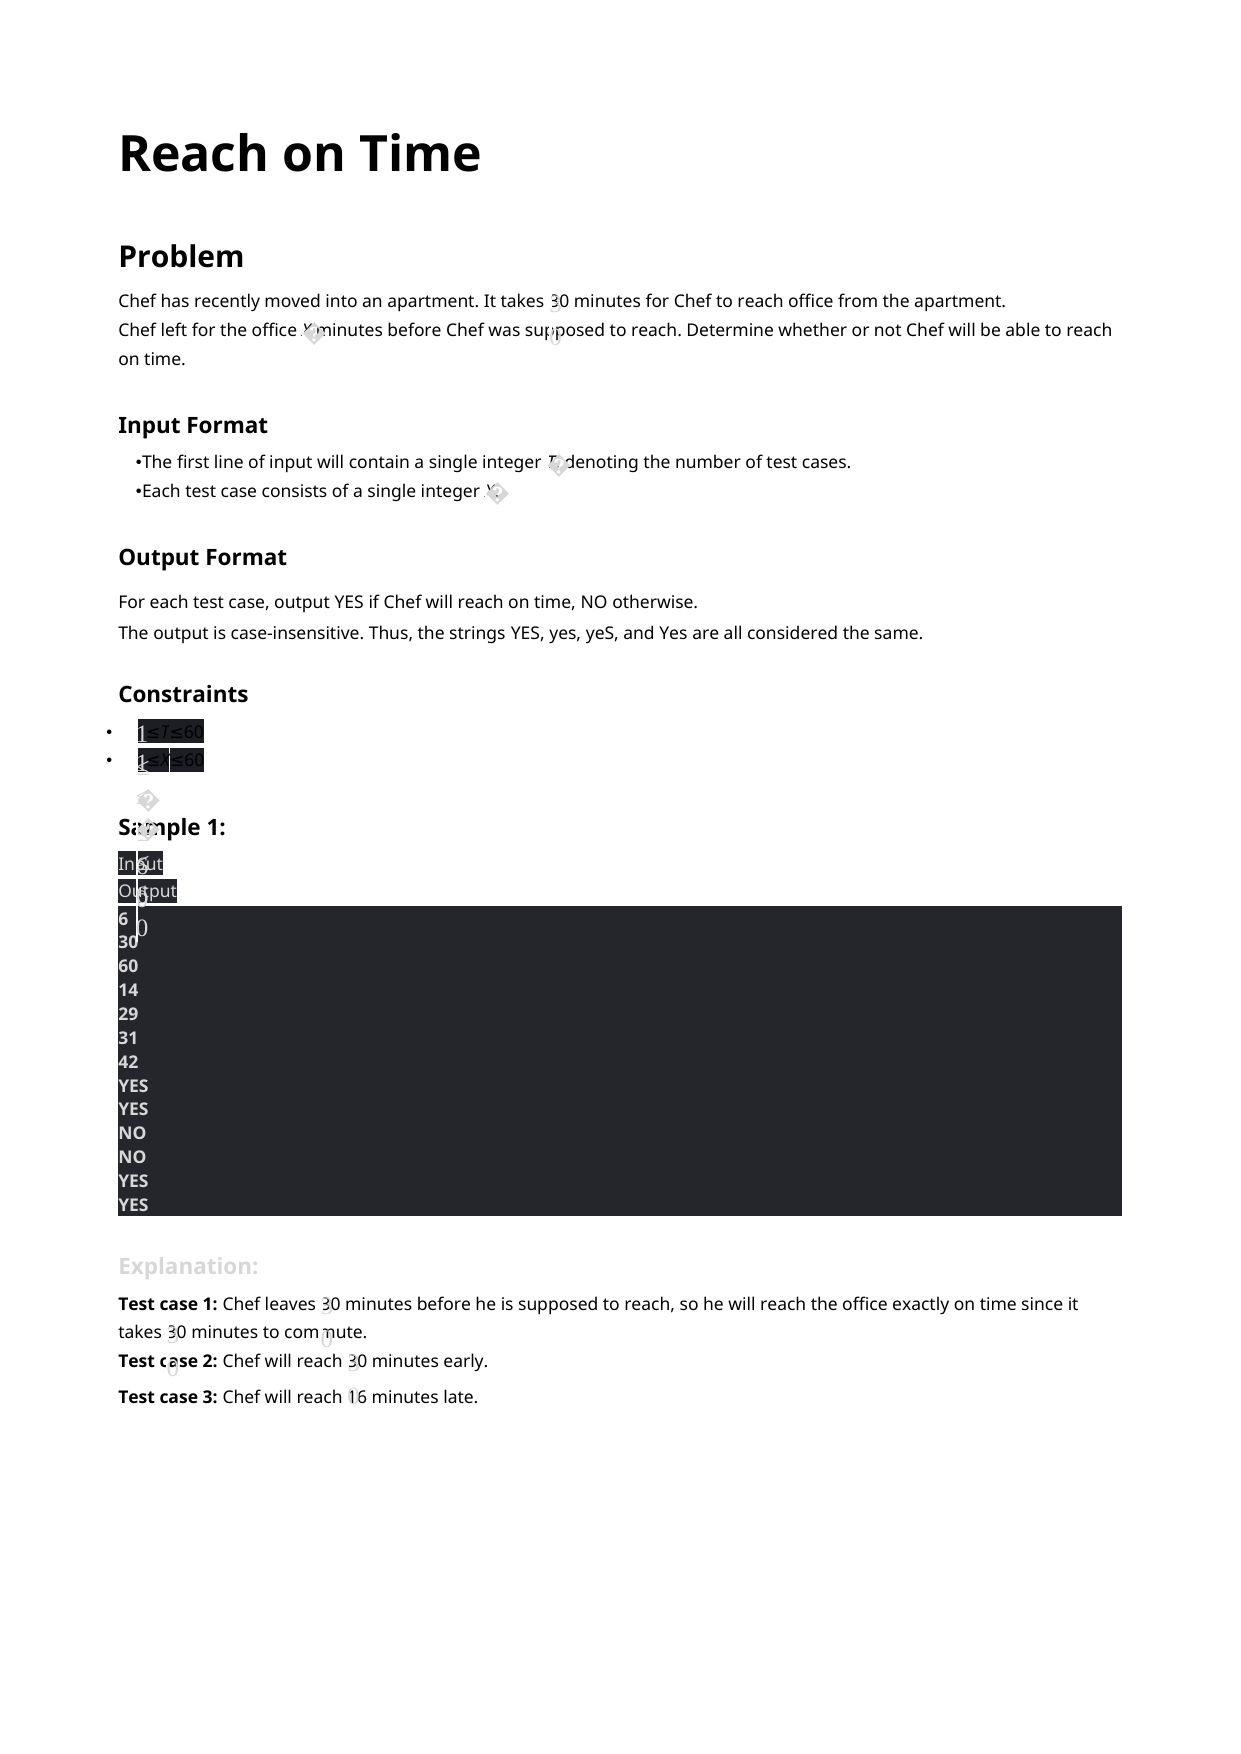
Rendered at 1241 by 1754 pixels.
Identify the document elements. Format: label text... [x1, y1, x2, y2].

subtitle Reach on Time [118, 118, 1122, 186]
text Output [118, 879, 136, 903]
text Test case 2: Chef will reach 30 minutes early. [118, 1348, 166, 1372]
list 1≤X≤60 [138, 748, 1122, 772]
text Chef has recently moved into an apartment. It takes 30 minutes for Chef to reach office from the apartment. [118, 289, 549, 313]
subtitle Explanation: [118, 1246, 1122, 1281]
text NO [118, 1121, 1122, 1145]
text Test case 3: Chef will reach 16 minutes late. [118, 1377, 347, 1408]
list The first line of input will contain a single integer T, denoting the number of test cases. [136, 450, 546, 474]
text Chef has recently moved into an apartment. It takes 30 minutes for Chef to reach office from the apartment. [552, 289, 1122, 313]
list The first line of input will contain a single integer T, denoting the number of test cases. [549, 450, 1122, 474]
text 60 [118, 954, 1122, 978]
text 6 [138, 906, 1122, 930]
text 29 [118, 1002, 1122, 1026]
subtitle Input Format [118, 405, 1122, 440]
text Test case 2: Chef will reach 30 minutes early. [169, 1348, 347, 1372]
subtitle Problem [118, 236, 1122, 277]
subtitle Constraints [118, 674, 1122, 709]
text The output is case-insensitive. Thus, the strings YES, yes, yeS, and Yes are all considered the same. [118, 613, 1122, 644]
text 30 [118, 930, 1122, 954]
text YES [118, 1073, 1122, 1097]
text 42 [118, 1049, 1122, 1073]
text Output [138, 879, 1122, 903]
text Test case 1: Chef leaves 30 minutes before he is supposed to reach, so he will reach the office exactly on time since it takes 30 minutes to commute. [323, 1291, 1122, 1344]
text Test case 3: Chef will reach 16 minutes late. [349, 1377, 1122, 1408]
text 31 [118, 1026, 1122, 1049]
list Each test case consists of a single integer X. [136, 478, 485, 502]
subtitle Output Format [118, 537, 1122, 572]
text NO [118, 1145, 1122, 1169]
text Chef left for the office X minutes before Chef was supposed to reach. Determine whether or not Chef will be able to reach on time. [118, 318, 1122, 370]
text Test case 1: Chef leaves 30 minutes before he is supposed to reach, so he will reach the office exactly on time since it takes 30 minutes to commute. [118, 1291, 320, 1344]
list Each test case consists of a single integer X. [487, 478, 1122, 502]
text Test case 2: Chef will reach 30 minutes early. [349, 1348, 1122, 1372]
text 14 [118, 978, 1122, 1002]
list 1≤T≤60 [138, 719, 1122, 743]
text YES [118, 1192, 1122, 1216]
subtitle Sample 1: [138, 806, 1122, 841]
text YES [118, 1169, 1122, 1192]
text Input [118, 851, 136, 875]
text Input [138, 851, 1122, 875]
text YES [118, 1097, 1122, 1121]
subtitle Sample 1: [118, 806, 136, 841]
text For each test case, output YES if Chef will reach on time, NO otherwise. [118, 582, 1122, 613]
text 6 [118, 906, 136, 930]
